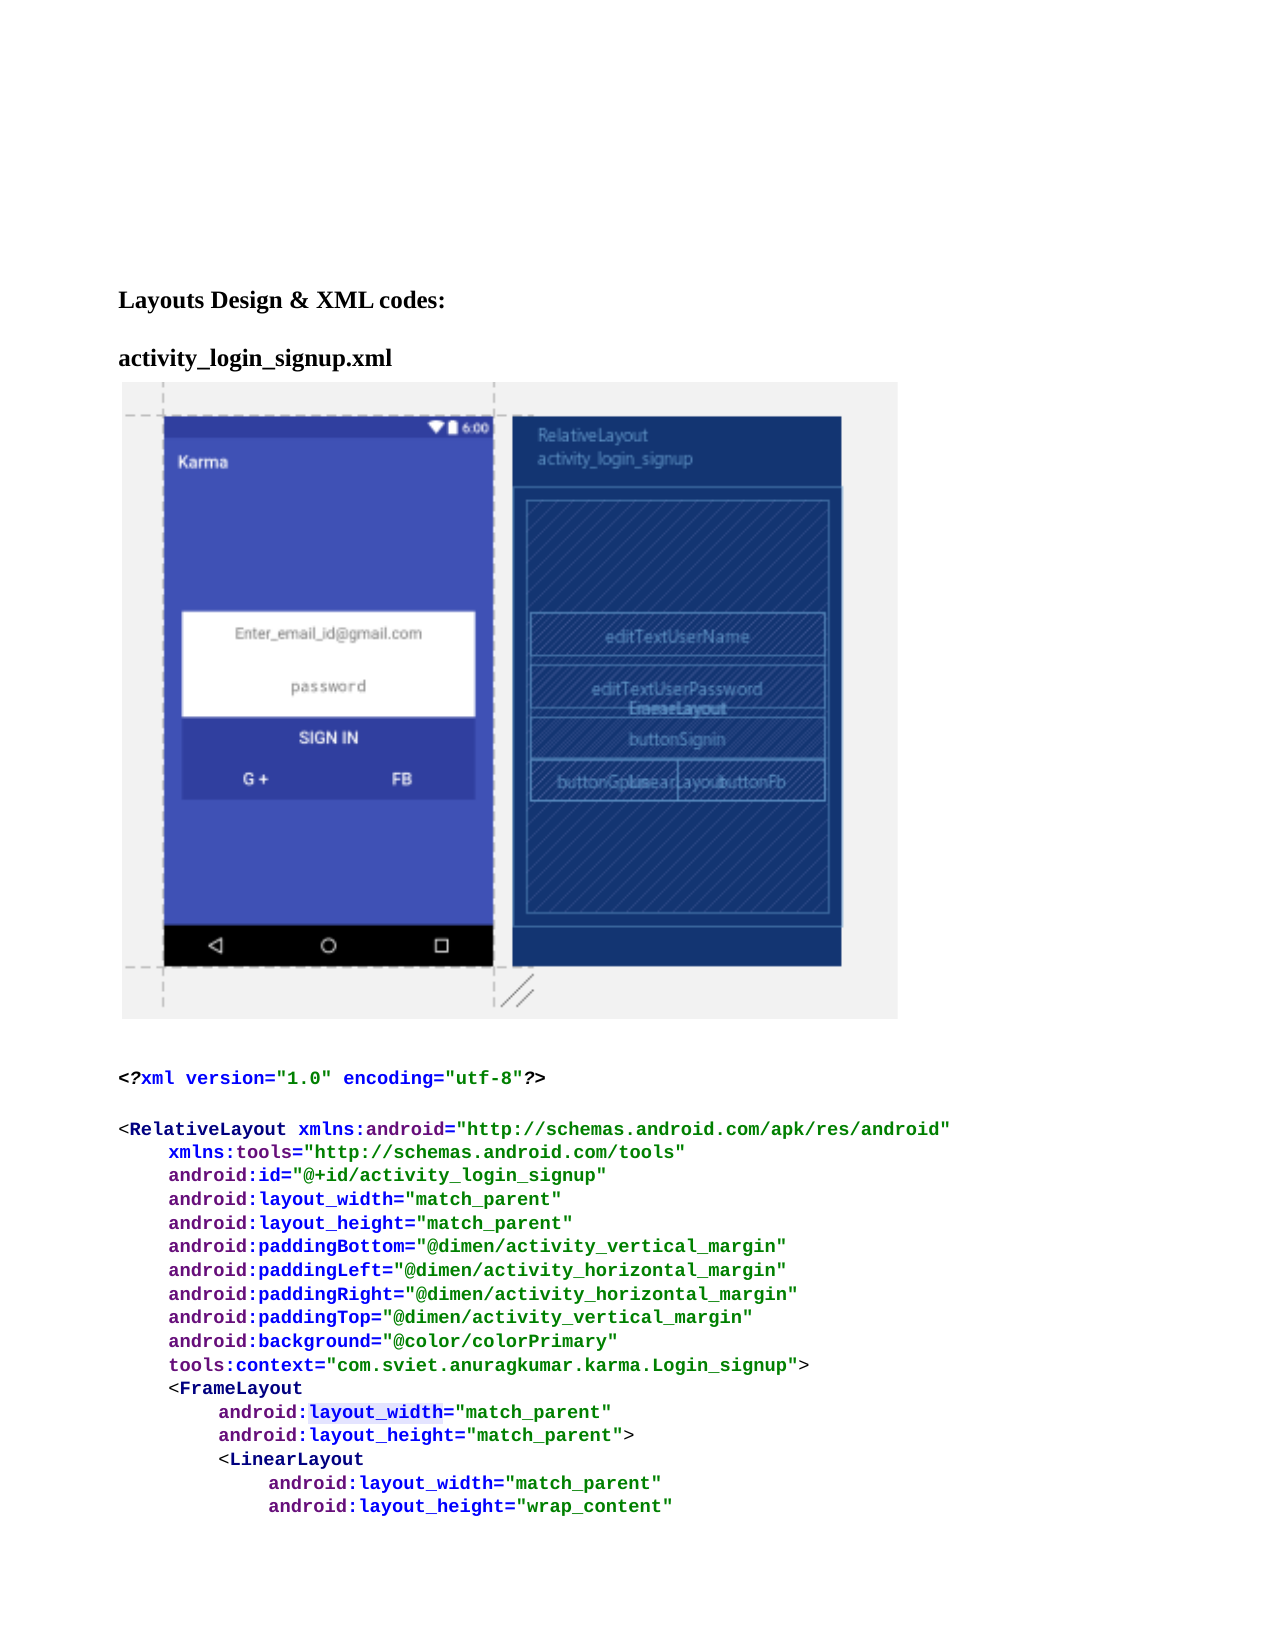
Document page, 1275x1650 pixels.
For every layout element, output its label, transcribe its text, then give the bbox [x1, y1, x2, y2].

text android:layout_height="match_parent"> [118, 1424, 1157, 1448]
text android:paddingRight="@dimen/activity_horizontal_margin" [118, 1283, 1157, 1306]
text <LinearLayout [118, 1448, 1157, 1472]
text <?xml version="1.0" encoding="utf-8"?> [118, 1069, 1157, 1090]
picture [122, 382, 898, 1019]
text android:layout_width="match_parent" [118, 1472, 1157, 1495]
text android:layout_width="match_parent" [118, 1188, 1157, 1212]
text android:background="@color/colorPrimary" [118, 1330, 1157, 1353]
text Layouts Design & XML codes: [118, 285, 1157, 314]
text xmlns:tools="http://schemas.android.com/tools" [118, 1141, 1157, 1164]
text activity_login_signup.xml [118, 343, 1157, 372]
text android:paddingTop="@dimen/activity_vertical_margin" [118, 1306, 1157, 1330]
text <FrameLayout [118, 1377, 1157, 1401]
text tools:context="com.sviet.anuragkumar.karma.Login_signup"> [118, 1353, 1157, 1377]
text android:paddingBottom="@dimen/activity_vertical_margin" [118, 1235, 1157, 1259]
text android:layout_width="match_parent" [118, 1401, 1157, 1424]
text android:layout_height="match_parent" [118, 1212, 1157, 1235]
text android:id="@+id/activity_login_signup" [118, 1164, 1157, 1188]
text android:layout_height="wrap_content" [118, 1495, 1157, 1519]
text <RelativeLayout xmlns:android="http://schemas.android.com/apk/res/android" [118, 1119, 1157, 1141]
text android:paddingLeft="@dimen/activity_horizontal_margin" [118, 1259, 1157, 1283]
